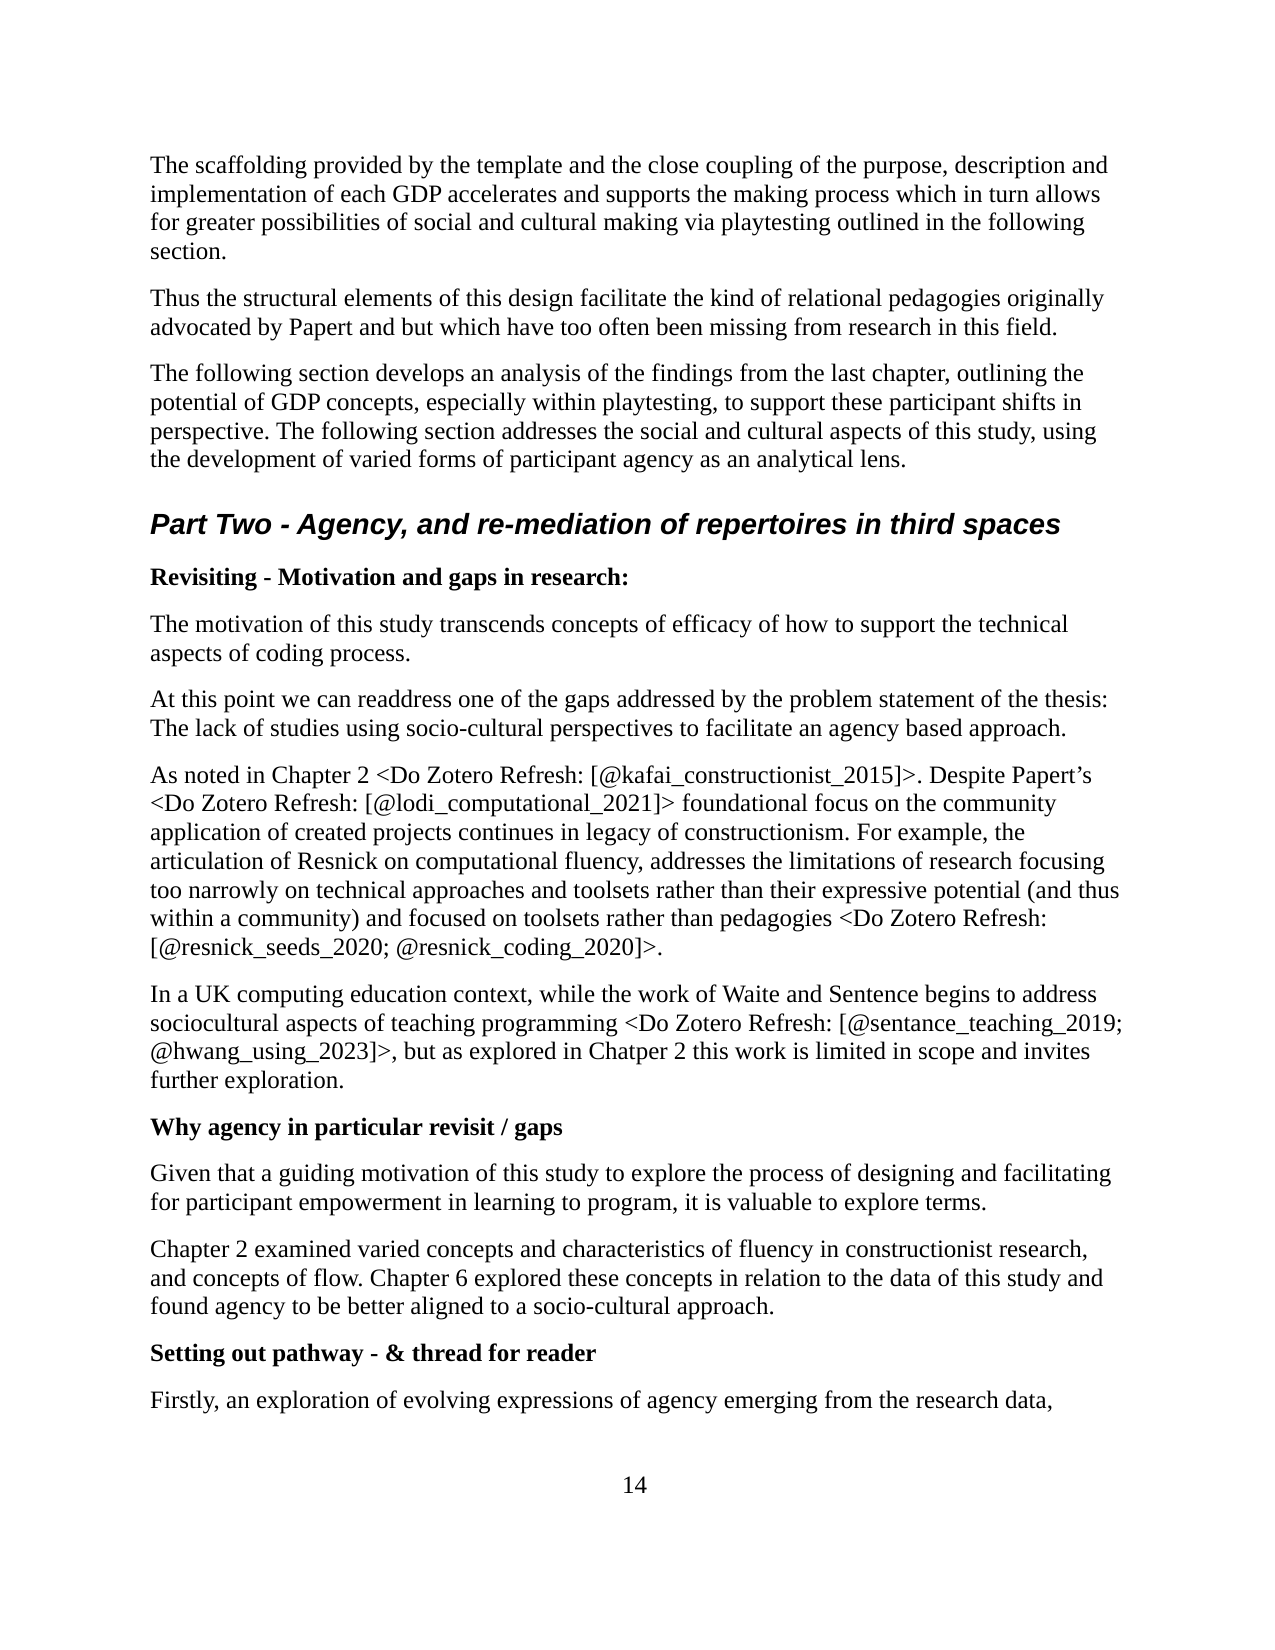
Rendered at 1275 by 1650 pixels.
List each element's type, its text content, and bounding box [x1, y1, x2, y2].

text Setting out pathway - & thread for reader [150, 1338, 1125, 1367]
text Why agency in particular revisit / gaps [150, 1112, 1125, 1141]
text The following section develops an analysis of the findings from the last chapter, outlining the potential of GDP concepts, especially within playtesting, to support these participant shifts in perspective. The following section addresses the social and cultural aspects of this study, using the development of varied forms of participant agency as an analytical lens. [150, 358, 1125, 473]
text Chapter 2 examined varied concepts and characteristics of fluency in constructionist research, and concepts of flow. Chapter 6 explored these concepts in relation to the data of this study and found agency to be better aligned to a socio-cultural approach. [150, 1234, 1125, 1320]
text Thus the structural elements of this design facilitate the kind of relational pedagogies originally advocated by Papert and but which have too often been missing from research in this field. [150, 283, 1125, 340]
text In a UK computing education context, while the work of Waite and Sentence begins to address sociocultural aspects of teaching programming <Do Zotero Refresh: [@sentance_teaching_2019; @hwang_using_2023]>, but as explored in Chatper 2 this work is limited in scope and invites further exploration. [150, 979, 1125, 1094]
text Firstly, an exploration of evolving expressions of agency emerging from the research data, [150, 1385, 1125, 1413]
text The motivation of this study transcends concepts of efficacy of how to support the technical aspects of coding process. [150, 609, 1125, 666]
text At this point we can readdress one of the gaps addressed by the problem statement of the thesis: The lack of studies using socio-cultural perspectives to facilitate an agency based approach. [150, 684, 1125, 742]
text Revisiting - Motivation and gaps in research: [150, 562, 1125, 591]
text As noted in Chapter 2 <Do Zotero Refresh: [@kafai_constructionist_2015]>. Despite Papert’s <Do Zotero Refresh: [@lodi_computational_2021]> foundational focus on the community application of created projects continues in legacy of constructionism. For example, the articulation of Resnick on computational fluency, addresses the limitations of research focusing too narrowly on technical approaches and toolsets rather than their expressive potential (and thus within a community) and focused on toolsets rather than pedagogies <Do Zotero Refresh: [@resnick_seeds_2020; @resnick_coding_2020]>. [150, 760, 1125, 961]
subtitle Part Two - Agency, and re-mediation of repertoires in third spaces [150, 507, 1125, 541]
text Given that a guiding motivation of this study to explore the process of designing and facilitating for participant empowerment in learning to program, it is valuable to explore terms. [150, 1158, 1125, 1216]
text The scaffolding provided by the template and the close coupling of the purpose, description and implementation of each GDP accelerates and supports the making process which in turn allows for greater possibilities of social and cultural making via playtesting outlined in the following section. [150, 150, 1125, 265]
